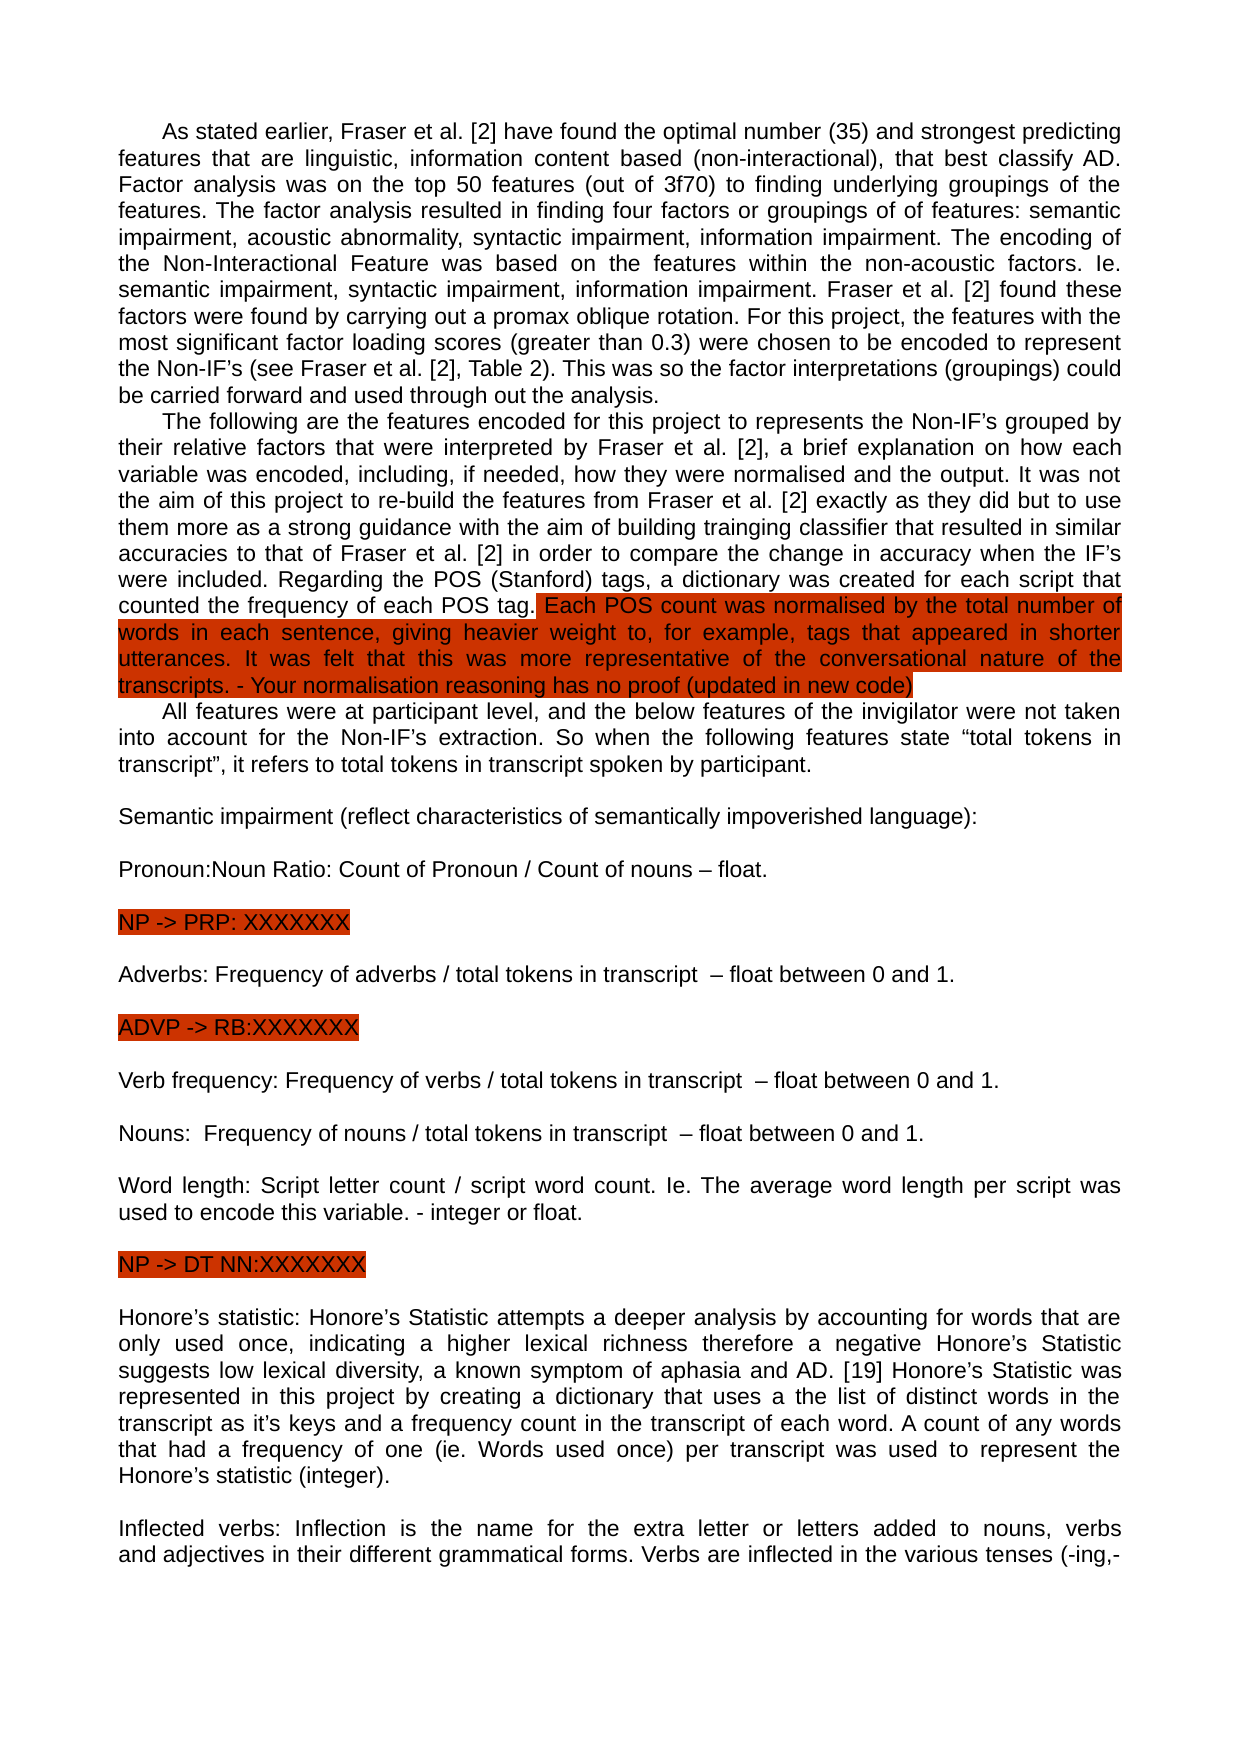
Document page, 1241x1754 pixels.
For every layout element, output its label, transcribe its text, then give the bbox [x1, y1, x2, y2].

text ADVP -> RB:XXXXXXX [118, 1014, 1122, 1041]
text Word length: Script letter count / script word count. Ie. The average word length per script was used to encode this variable. - integer or float. [118, 1172, 1122, 1225]
text NP -> DT NN:XXXXXXX [118, 1251, 1122, 1278]
text As stated earlier, Fraser et al. [2] have found the optimal number (35) and strongest predicting features that are linguistic, information content based (non-interactional), that best classify AD. Factor analysis was on the top 50 features (out of 3f70) to finding underlying groupings of the features. The factor analysis resulted in finding four factors or groupings of of features: semantic impairment, acoustic abnormality, syntactic impairment, information impairment. The encoding of the Non-Interactional Feature was based on the features within the non-acoustic factors. Ie. semantic impairment, syntactic impairment, information impairment. Fraser et al. [2] found these factors were found by carrying out a promax oblique rotation. For this project, the features with the most significant factor loading scores (greater than 0.3) were chosen to be encoded to represent the Non-IF’s (see Fraser et al. [2], Table 2). This was so the factor interpretations (groupings) could be carried forward and used through out the analysis. [118, 118, 1122, 408]
text All features were at participant level, and the below features of the invigilator were not taken into account for the Non-IF’s extraction. So when the following features state “total tokens in transcript”, it refers to total tokens in transcript spoken by participant. [118, 698, 1122, 777]
text Honore’s statistic: Honore’s Statistic attempts a deeper analysis by accounting for words that are only used once, indicating a higher lexical richness therefore a negative Honore’s Statistic suggests low lexical diversity, a known symptom of aphasia and AD. [19] Honore’s Statistic was represented in this project by creating a dictionary that uses a the list of distinct words in the transcript as it’s keys and a frequency count in the transcript of each word. A count of any words that had a frequency of one (ie. Words used once) per transcript was used to represent the Honore’s statistic (integer). [118, 1304, 1122, 1488]
text Semantic impairment (reflect characteristics of semantically impoverished language): [118, 803, 1122, 830]
text The following are the features encoded for this project to represents the Non-IF’s grouped by their relative factors that were interpreted by Fraser et al. [2], a brief explanation on how each variable was encoded, including, if needed, how they were normalised and the output. It was not the aim of this project to re-build the features from Fraser et al. [2] exactly as they did but to use them more as a strong guidance with the aim of building trainging classifier that resulted in similar accuracies to that of Fraser et al. [2] in order to compare the change in accuracy when the IF’s were included. Regarding the POS (Stanford) tags, a dictionary was created for each script that counted the frequency of each POS tag. Each POS count was normalised by the total number of words in each sentence, giving heavier weight to, for example, tags that appeared in shorter utterances. It was felt that this was more representative of the conversational nature of the transcripts. - Your normalisation reasoning has no proof (updated in new code) [118, 408, 1122, 698]
text Inflected verbs: Inflection is the name for the extra letter or letters added to nouns, verbs and adjectives in their different grammatical forms. Verbs are inflected in the various tenses (-ing,- [118, 1515, 1122, 1568]
text NP -> PRP: XXXXXXX [118, 909, 1122, 935]
text Verb frequency: Frequency of verbs / total tokens in transcript – float between 0 and 1. [118, 1067, 1122, 1093]
text Adverbs: Frequency of adverbs / total tokens in transcript – float between 0 and 1. [118, 961, 1122, 988]
text Nouns: Frequency of nouns / total tokens in transcript – float between 0 and 1. [118, 1119, 1122, 1146]
text Pronoun:Noun Ratio: Count of Pronoun / Count of nouns – float. [118, 856, 1122, 882]
